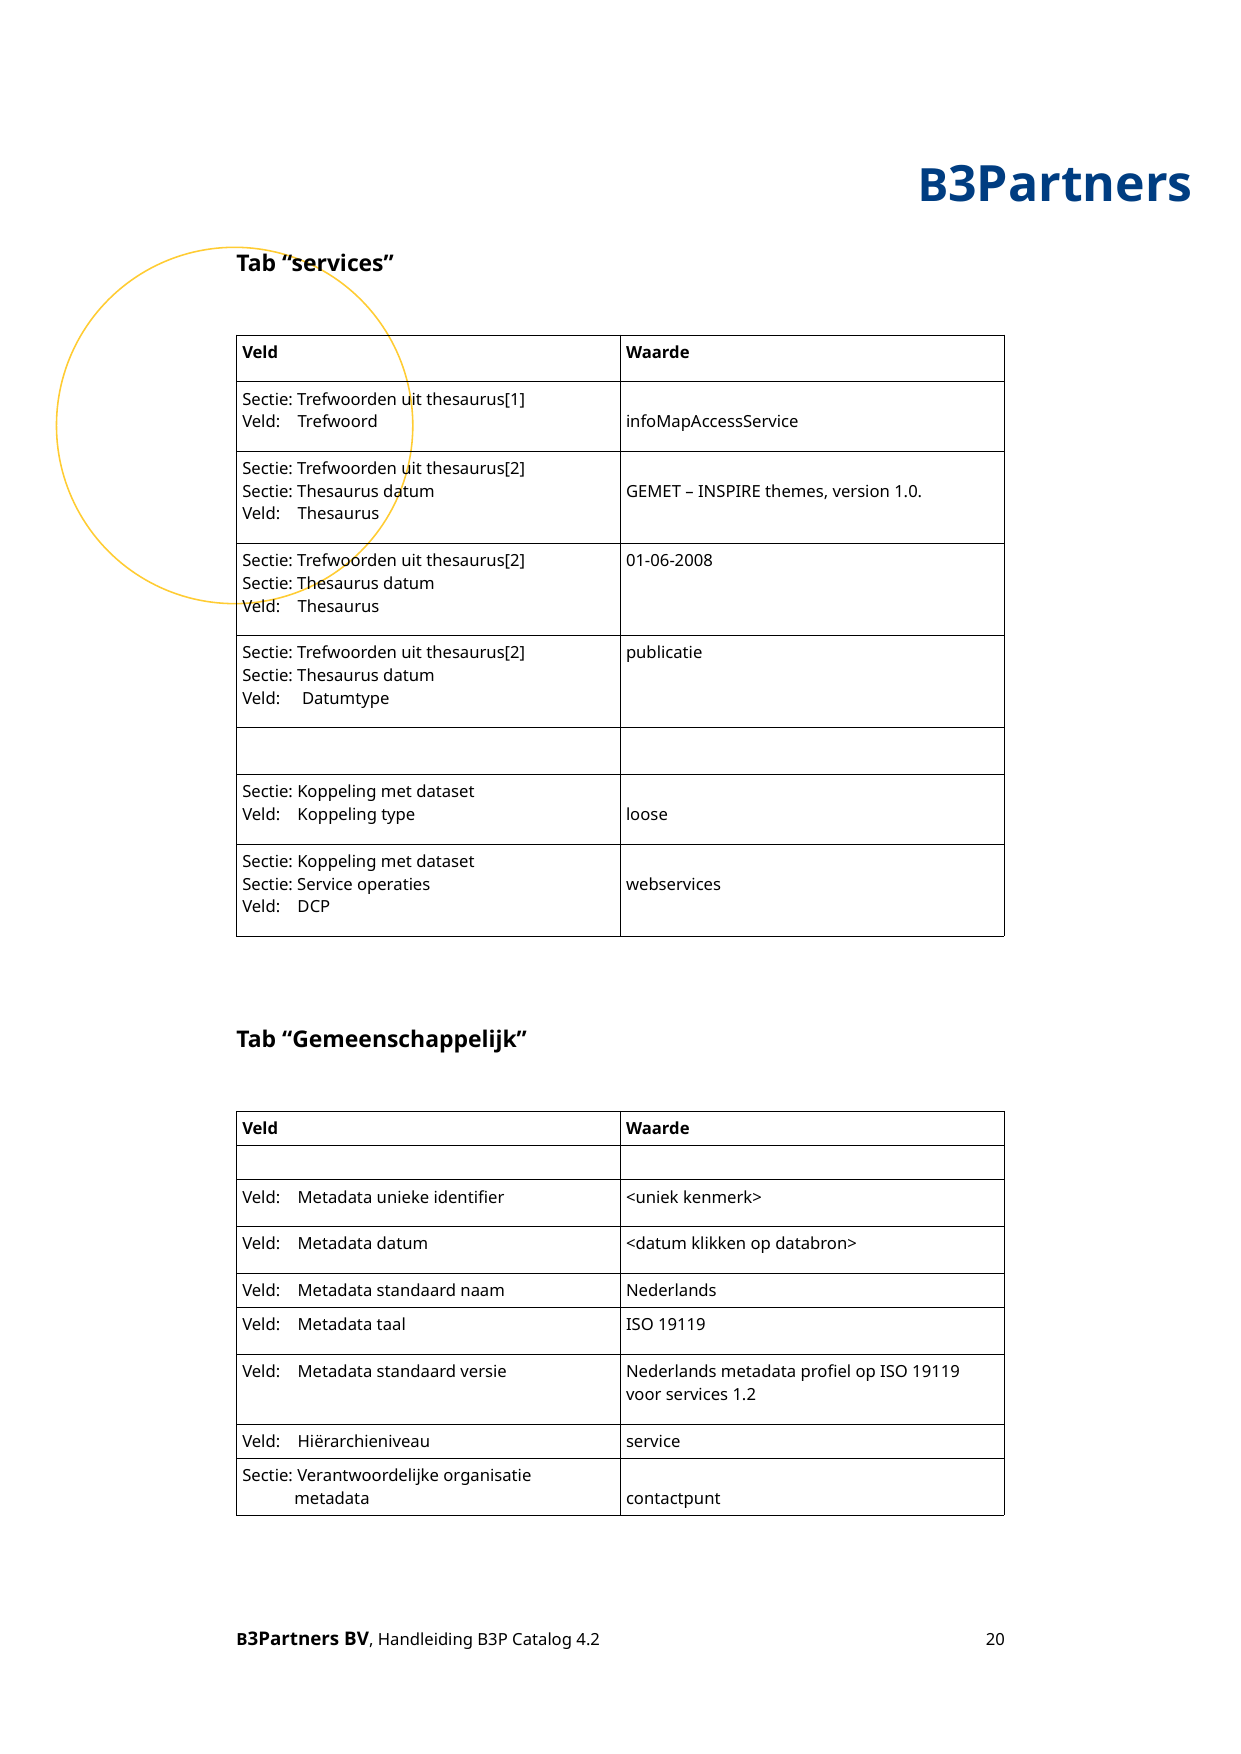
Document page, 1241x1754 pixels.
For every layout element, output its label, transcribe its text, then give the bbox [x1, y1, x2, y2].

table_cell Sectie: Verantwoordelijke organisatie metadata Veld: Rol organisatie [237, 1459, 620, 1515]
table_cell Sectie: Trefwoorden uit thesaurus[2] Sectie: Thesaurus datum Veld: Thesaurus [237, 544, 620, 635]
table_cell loose [621, 775, 1004, 843]
table_cell Sectie: Trefwoorden uit thesaurus[2] Sectie: Thesaurus datum Veld: Thesaurus [371, 452, 620, 543]
table_header Veld [391, 336, 620, 381]
table_cell Sectie: Trefwoorden uit thesaurus[2] Sectie: Thesaurus datum Veld: Datumtype [237, 636, 620, 727]
table_cell <datum klikken op databron> [621, 1227, 1004, 1273]
table_header Waarde [621, 1112, 1004, 1145]
table_cell [237, 1146, 620, 1179]
table_cell Veld: Metadata taal [237, 1308, 620, 1354]
table_cell 01-06-2008 [621, 544, 1004, 635]
table_cell <uniek kenmerk> [621, 1180, 1004, 1226]
table_cell Sectie: Koppeling met dataset Sectie: Service operaties Veld: DCP [237, 845, 620, 936]
table_cell [237, 728, 620, 774]
table_cell Veld: Metadata datum [237, 1227, 620, 1273]
text Tab “services” [258, 247, 1004, 278]
text Tab “Gemeenschappelijk” [236, 1023, 1004, 1054]
table_cell Sectie: Koppeling met dataset Veld: Koppeling type [237, 775, 620, 843]
table_cell Nederlands [621, 1274, 1004, 1307]
table_cell infoMapAccessService [621, 382, 1004, 451]
table_cell Sectie: Trefwoorden uit thesaurus[1] Veld: Trefwoord [409, 382, 620, 451]
table_cell GEMET – INSPIRE themes, version 1.0. [621, 452, 1004, 543]
table_header Veld [237, 1112, 620, 1145]
table_cell Veld: Hiërarchieniveau [237, 1425, 620, 1458]
table_cell [621, 1146, 1004, 1179]
table_cell Nederlands metadata profiel op ISO 19119 voor services 1.2 [621, 1355, 1004, 1423]
table_cell [621, 728, 1004, 774]
table_cell Veld: Metadata standaard naam [237, 1274, 620, 1307]
table_cell contactpunt [621, 1459, 1004, 1515]
table_cell webservices [621, 845, 1004, 936]
table_cell Veld: Metadata standaard versie [237, 1355, 620, 1423]
table_cell service [621, 1425, 1004, 1458]
table_header Waarde [621, 336, 1004, 381]
table_cell Veld: Metadata unieke identifier [237, 1180, 620, 1226]
table_cell ISO 19119 [621, 1308, 1004, 1354]
table_cell publicatie [621, 636, 1004, 727]
